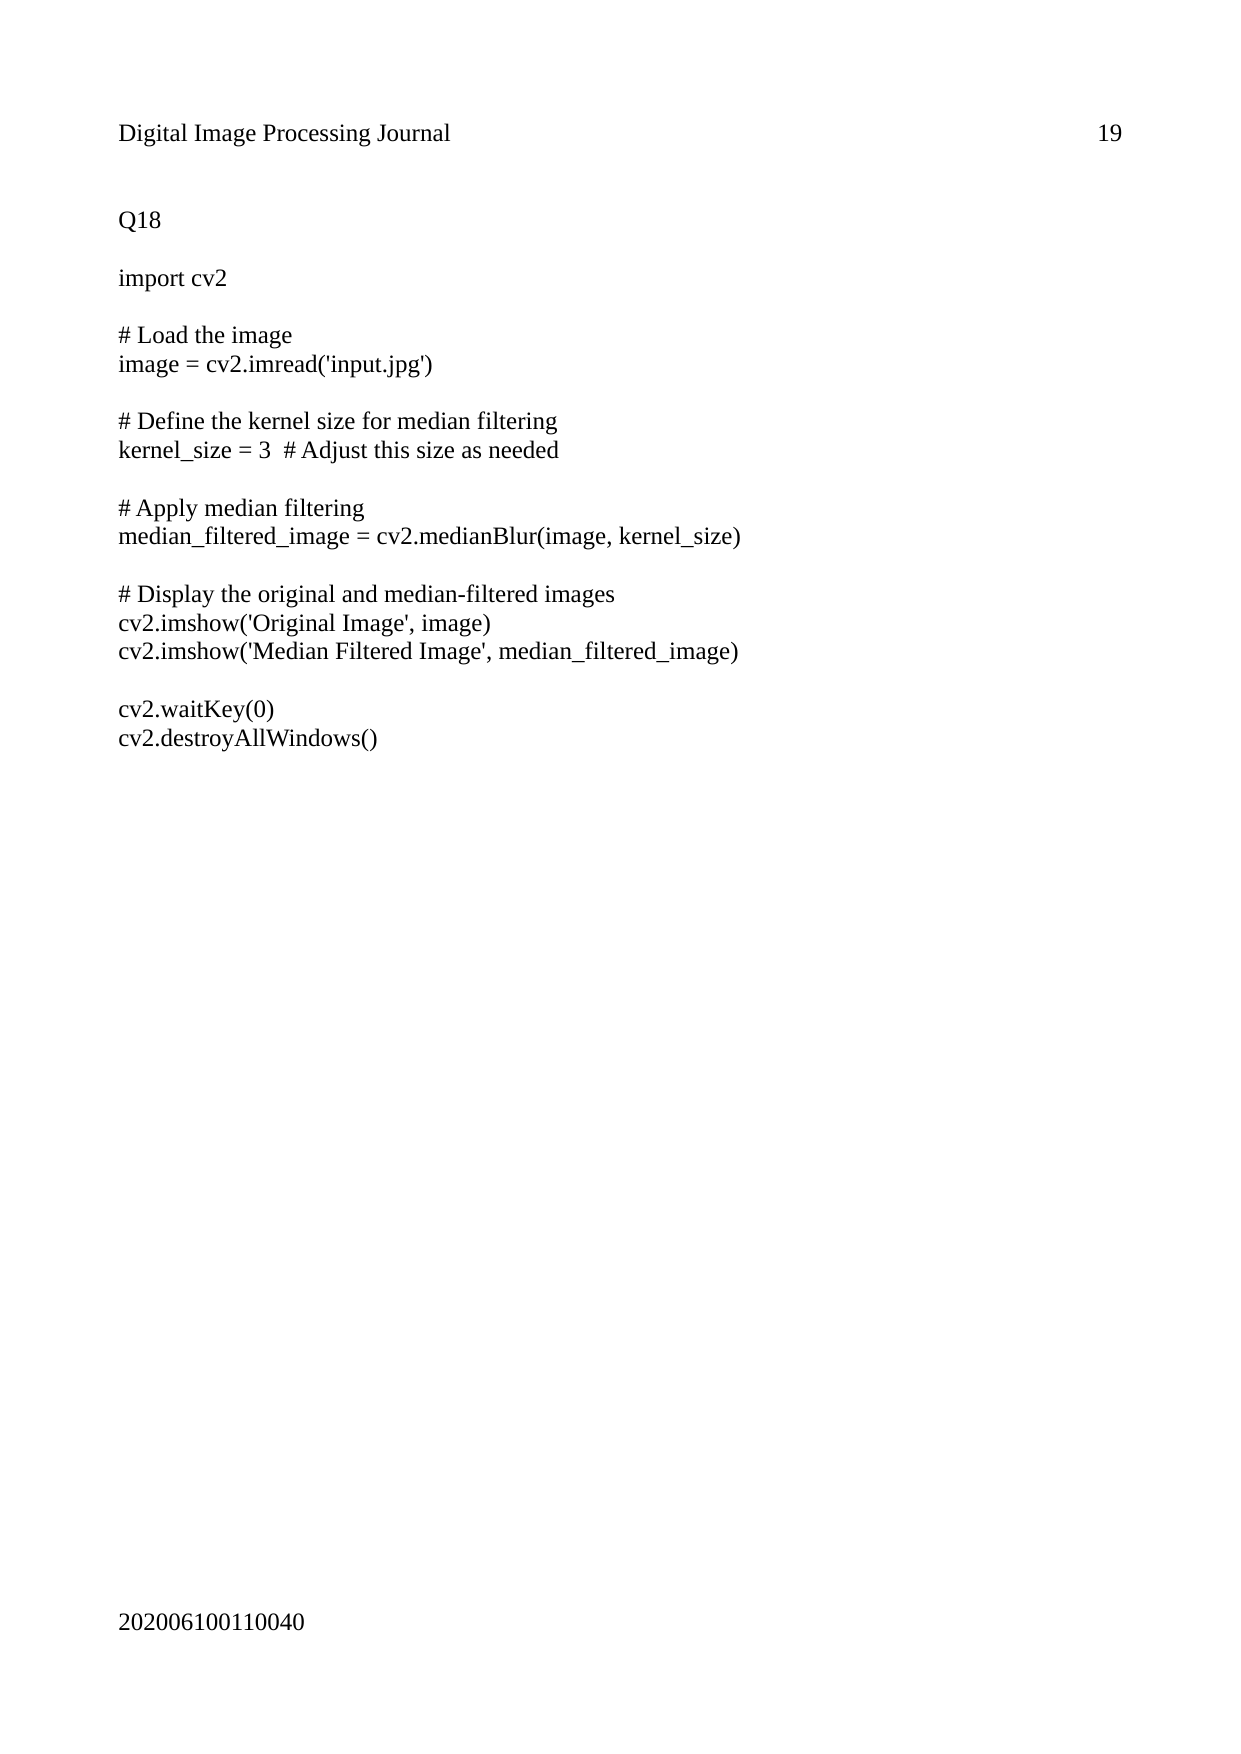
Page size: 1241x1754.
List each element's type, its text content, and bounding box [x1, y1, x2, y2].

text # Define the kernel size for median filtering [118, 406, 1122, 435]
text cv2.imshow('Median Filtered Image', median_filtered_image) [118, 636, 1122, 665]
text # Load the image [118, 320, 1122, 349]
text # Apply median filtering [118, 493, 1122, 521]
text # Display the original and median-filtered images [118, 579, 1122, 608]
text import cv2 [118, 263, 1122, 291]
text cv2.imshow('Original Image', image) [118, 608, 1122, 636]
text cv2.waitKey(0) [118, 694, 1122, 723]
text kernel_size = 3 # Adjust this size as needed [118, 435, 1122, 464]
text median_filtered_image = cv2.medianBlur(image, kernel_size) [118, 521, 1122, 550]
text image = cv2.imread('input.jpg') [118, 349, 1122, 378]
text cv2.destroyAllWindows() [118, 723, 1122, 751]
text Q18 [118, 205, 1122, 234]
